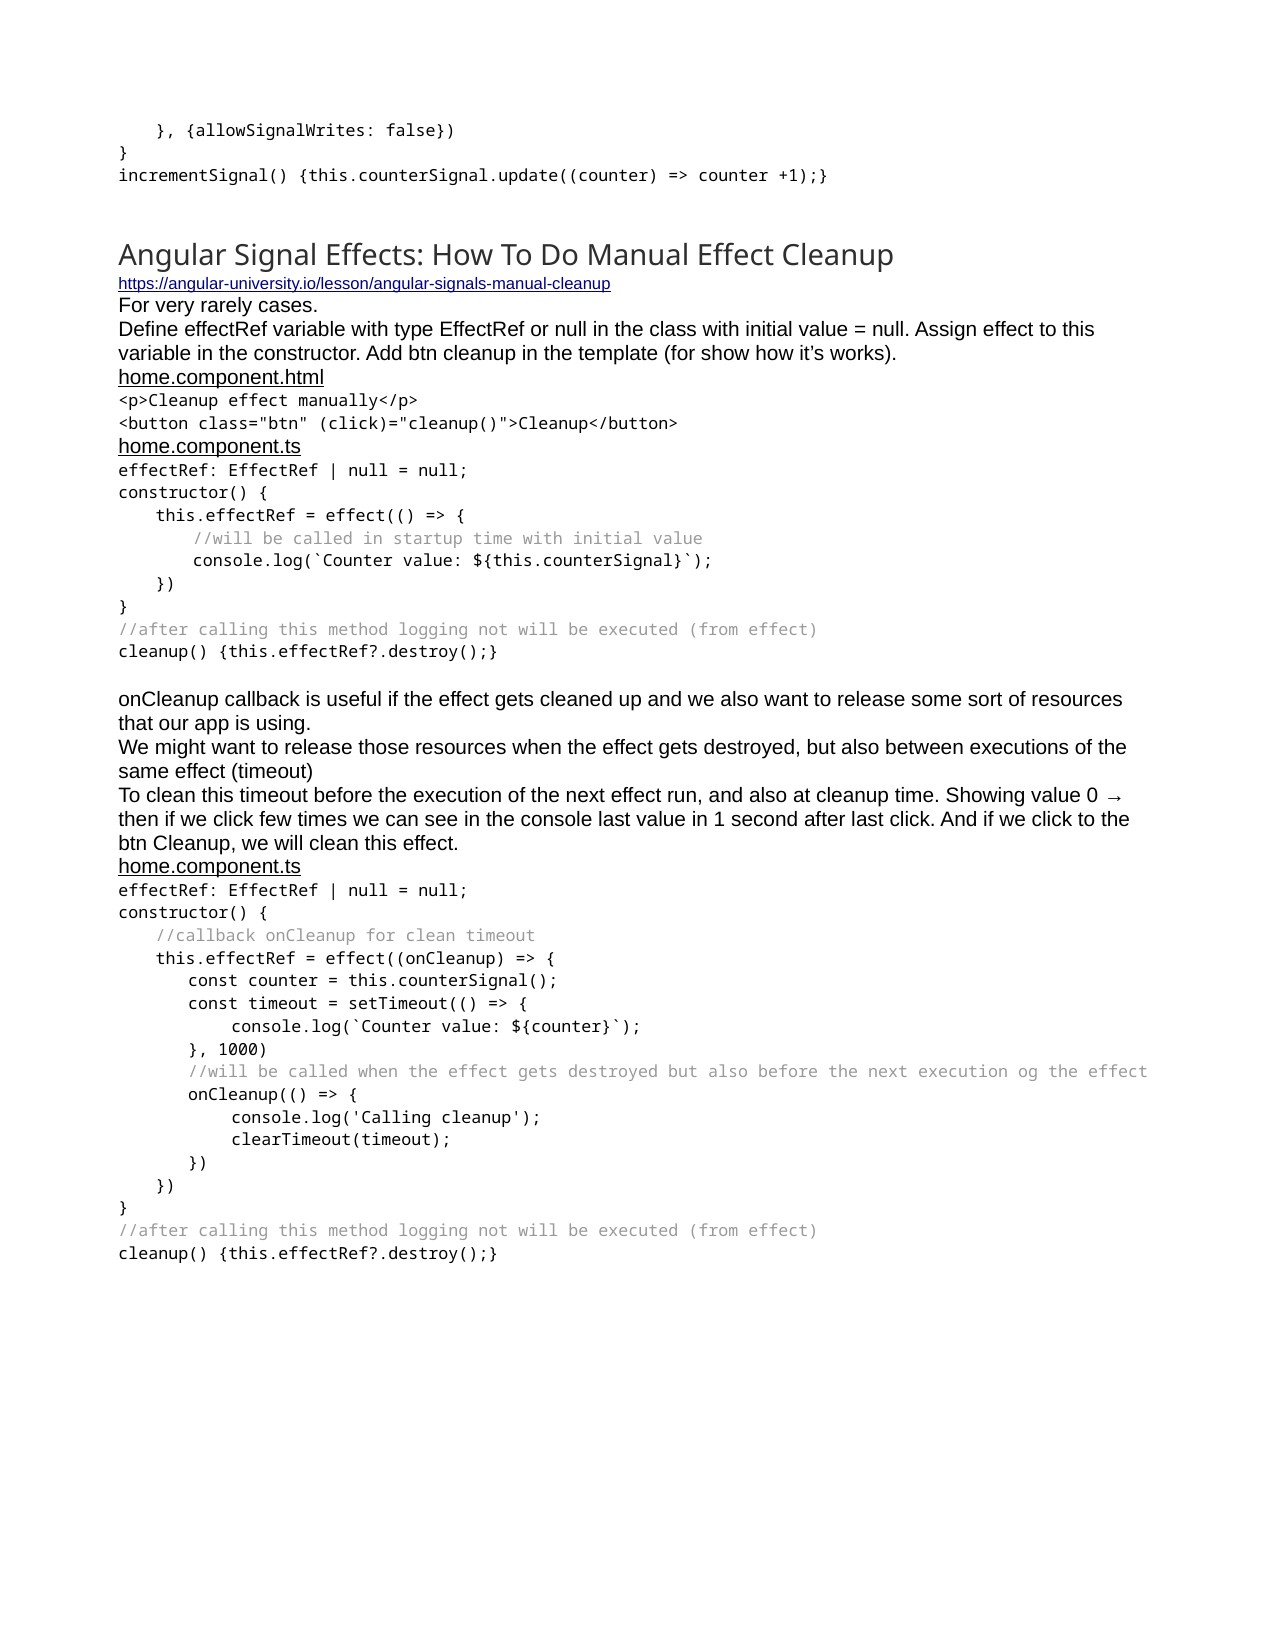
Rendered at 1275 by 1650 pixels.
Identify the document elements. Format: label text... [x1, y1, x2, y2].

text }, {allowSignalWrites: false}) [118, 118, 1157, 141]
text onCleanup(() => { [118, 1083, 1157, 1105]
text }) [118, 572, 1157, 594]
text effectRef: EffectRef | null = null; [118, 878, 1157, 901]
text incrementSignal() {this.counterSignal.update((counter) => counter +1);} [118, 163, 1157, 186]
text const timeout = setTimeout(() => { [118, 992, 1157, 1014]
text effectRef: EffectRef | null = null; [118, 458, 1157, 481]
text <button class="btn" (click)="cleanup()">Cleanup</button> [118, 412, 1157, 434]
text //will be called when the effect gets destroyed but also before the next execution og the effect [118, 1060, 1157, 1083]
text Angular Signal Effects: How To Do Manual Effect Cleanup [118, 234, 1157, 274]
text clearTimeout(timeout); [118, 1128, 1157, 1151]
text } [118, 1196, 1157, 1219]
text For very rarely cases. [118, 293, 1157, 317]
text home.component.html [118, 365, 1157, 389]
text this.effectRef = effect((onCleanup) => { [118, 946, 1157, 969]
text home.component.ts [118, 854, 1157, 878]
text https://angular-university.io/lesson/angular-signals-manual-cleanup [118, 274, 1157, 293]
text To clean this timeout before the execution of the next effect run, and also at cleanup time. Showing value 0 → then if we click few times we can see in the console last value in 1 second after last click. And if we click to the btn Cleanup, we will clean this effect. [118, 782, 1157, 854]
text constructor() { [118, 901, 1157, 924]
text cleanup() {this.effectRef?.destroy();} [118, 1242, 1157, 1264]
text const counter = this.counterSignal(); [118, 969, 1157, 992]
text cleanup() {this.effectRef?.destroy();} [118, 640, 1157, 663]
text Define effectRef variable with type EffectRef or null in the class with initial value = null. Assign effect to this variable in the constructor. Add btn cleanup in the template (for show how it’s works). [118, 317, 1157, 365]
text console.log(`Counter value: ${this.counterSignal}`); [118, 549, 1157, 572]
text onCleanup callback is useful if the effect gets cleaned up and we also want to release some sort of resources that our app is using. [118, 687, 1157, 734]
text //after calling this method logging not will be executed (from effect) [118, 617, 1157, 640]
text We might want to release those resources when the effect gets destroyed, but also between executions of the same effect (timeout) [118, 734, 1157, 782]
text } [118, 594, 1157, 617]
text home.component.ts [118, 434, 1157, 458]
text console.log(`Counter value: ${counter}`); [118, 1014, 1157, 1037]
text //callback onCleanup for clean timeout [118, 924, 1157, 946]
text }) [118, 1173, 1157, 1196]
text //will be called in startup time with initial value [118, 526, 1157, 549]
text //after calling this method logging not will be executed (from effect) [118, 1219, 1157, 1242]
text <p>Cleanup effect manually</p> [118, 389, 1157, 412]
text }, 1000) [118, 1037, 1157, 1060]
text } [118, 141, 1157, 163]
text }) [118, 1151, 1157, 1173]
text console.log('Calling cleanup'); [118, 1105, 1157, 1128]
text constructor() { [118, 481, 1157, 504]
text this.effectRef = effect(() => { [118, 504, 1157, 526]
